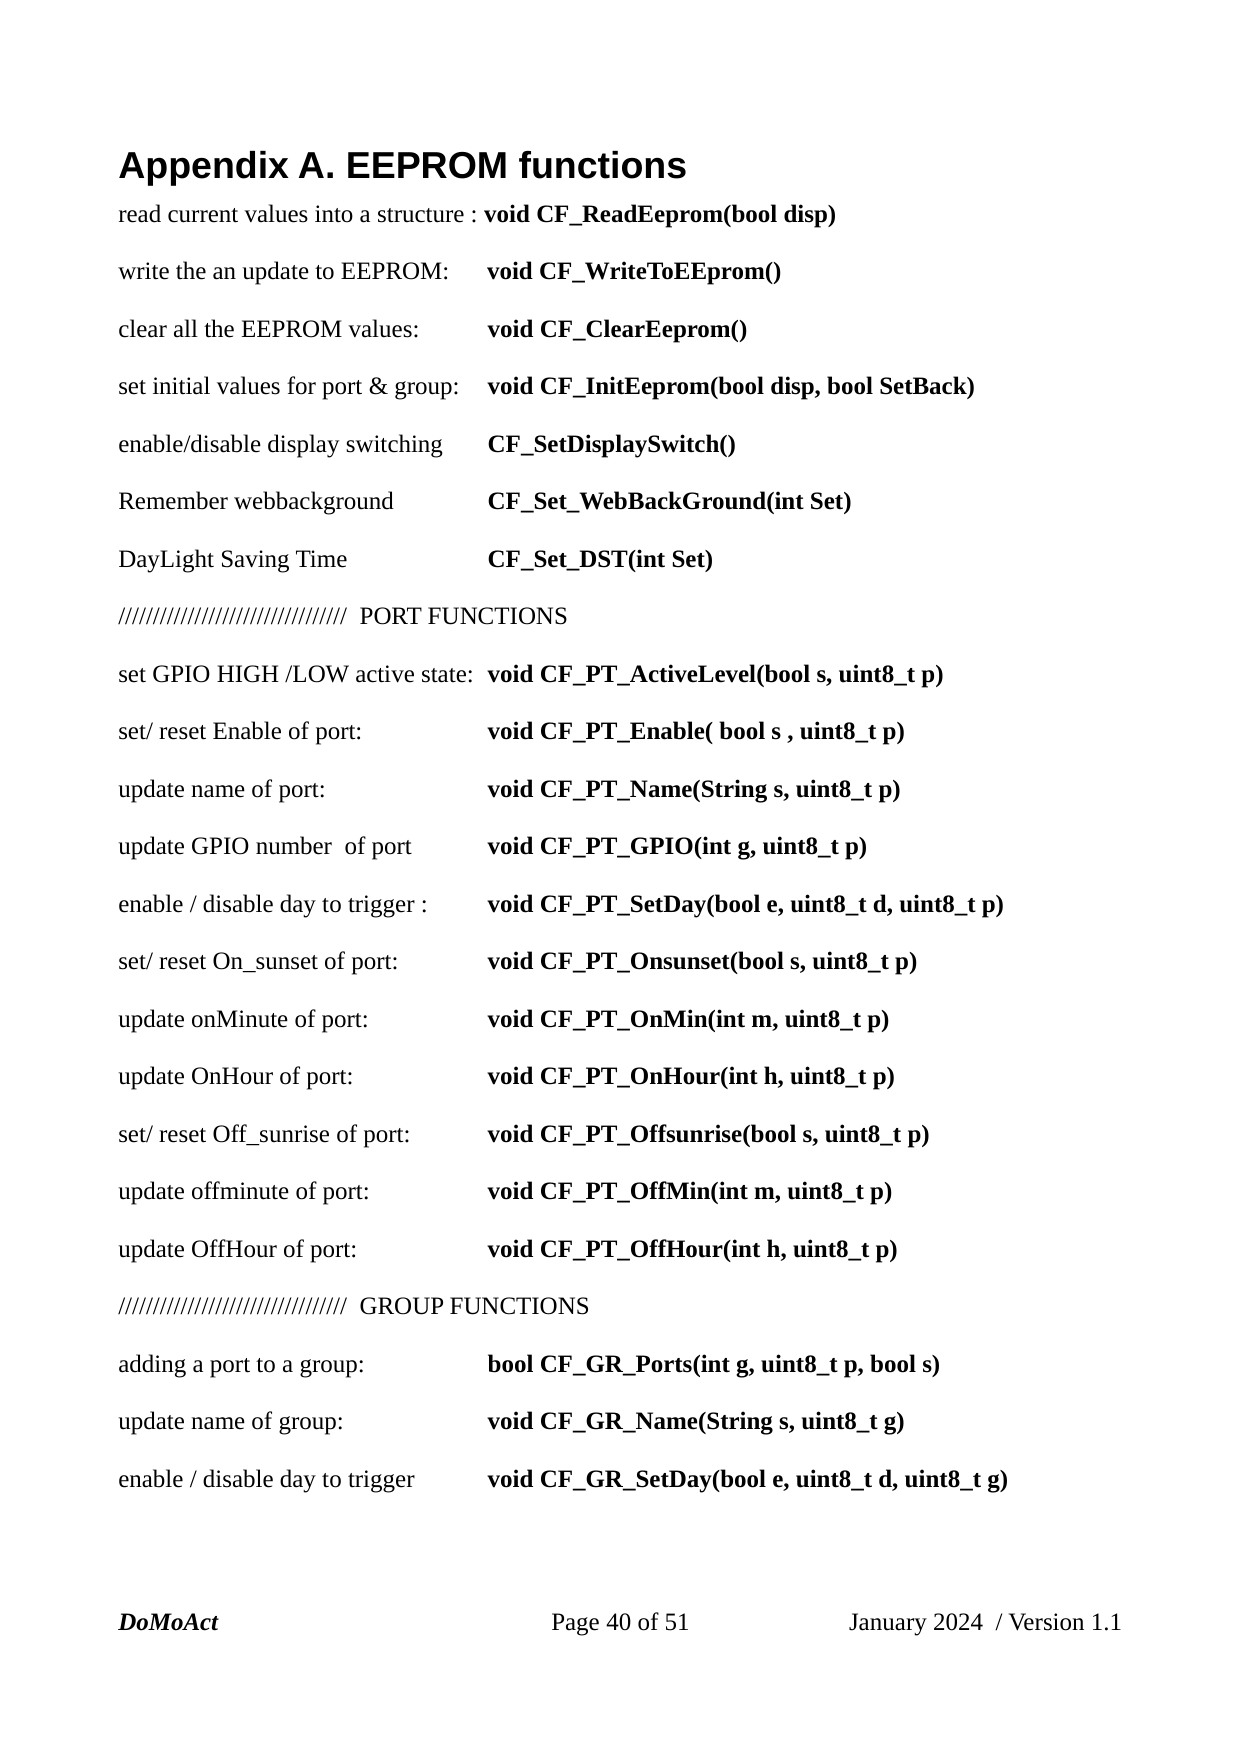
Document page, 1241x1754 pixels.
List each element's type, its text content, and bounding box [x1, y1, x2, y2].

text set initial values for port & group: void CF_InitEeprom(bool disp, bool SetBack) [118, 371, 1122, 400]
text enable / disable day to trigger void CF_GR_SetDay(bool e, uint8_t d, uint8_t g) [118, 1464, 1122, 1492]
text read current values into a structure : void CF_ReadEeprom(bool disp) [118, 199, 1122, 227]
text update OffHour of port: void CF_PT_OffHour(int h, uint8_t p) [118, 1234, 1122, 1262]
text enable/disable display switching CF_SetDisplaySwitch() [118, 429, 1122, 457]
text update offminute of port: void CF_PT_OffMin(int m, uint8_t p) [118, 1176, 1122, 1205]
text update onMinute of port: void CF_PT_OnMin(int m, uint8_t p) [118, 1004, 1122, 1032]
text adding a port to a group: bool CF_GR_Ports(int g, uint8_t p, bool s) [118, 1349, 1122, 1377]
text update OnHour of port: void CF_PT_OnHour(int h, uint8_t p) [118, 1061, 1122, 1090]
text ///////////////////////////////// GROUP FUNCTIONS [118, 1291, 1122, 1320]
subtitle Appendix A. EEPROM functions [118, 143, 1122, 186]
text write the an update to EEPROM: void CF_WriteToEEprom() [118, 256, 1122, 285]
text set/ reset On_sunset of port: void CF_PT_Onsunset(bool s, uint8_t p) [118, 946, 1122, 975]
text update name of group: void CF_GR_Name(String s, uint8_t g) [118, 1406, 1122, 1435]
text ///////////////////////////////// PORT FUNCTIONS [118, 601, 1122, 630]
text set GPIO HIGH /LOW active state: void CF_PT_ActiveLevel(bool s, uint8_t p) [118, 659, 1122, 687]
text update name of port: void CF_PT_Name(String s, uint8_t p) [118, 774, 1122, 802]
text Remember webbackground CF_Set_WebBackGround(int Set) [118, 486, 1122, 515]
text update GPIO number of port void CF_PT_GPIO(int g, uint8_t p) [118, 831, 1122, 860]
text clear all the EEPROM values: void CF_ClearEeprom() [118, 314, 1122, 342]
text DayLight Saving Time CF_Set_DST(int Set) [118, 544, 1122, 572]
text set/ reset Off_sunrise of port: void CF_PT_Offsunrise(bool s, uint8_t p) [118, 1119, 1122, 1147]
text enable / disable day to trigger : void CF_PT_SetDay(bool e, uint8_t d, uint8_t p) [118, 889, 1122, 917]
text set/ reset Enable of port: void CF_PT_Enable( bool s , uint8_t p) [118, 716, 1122, 745]
